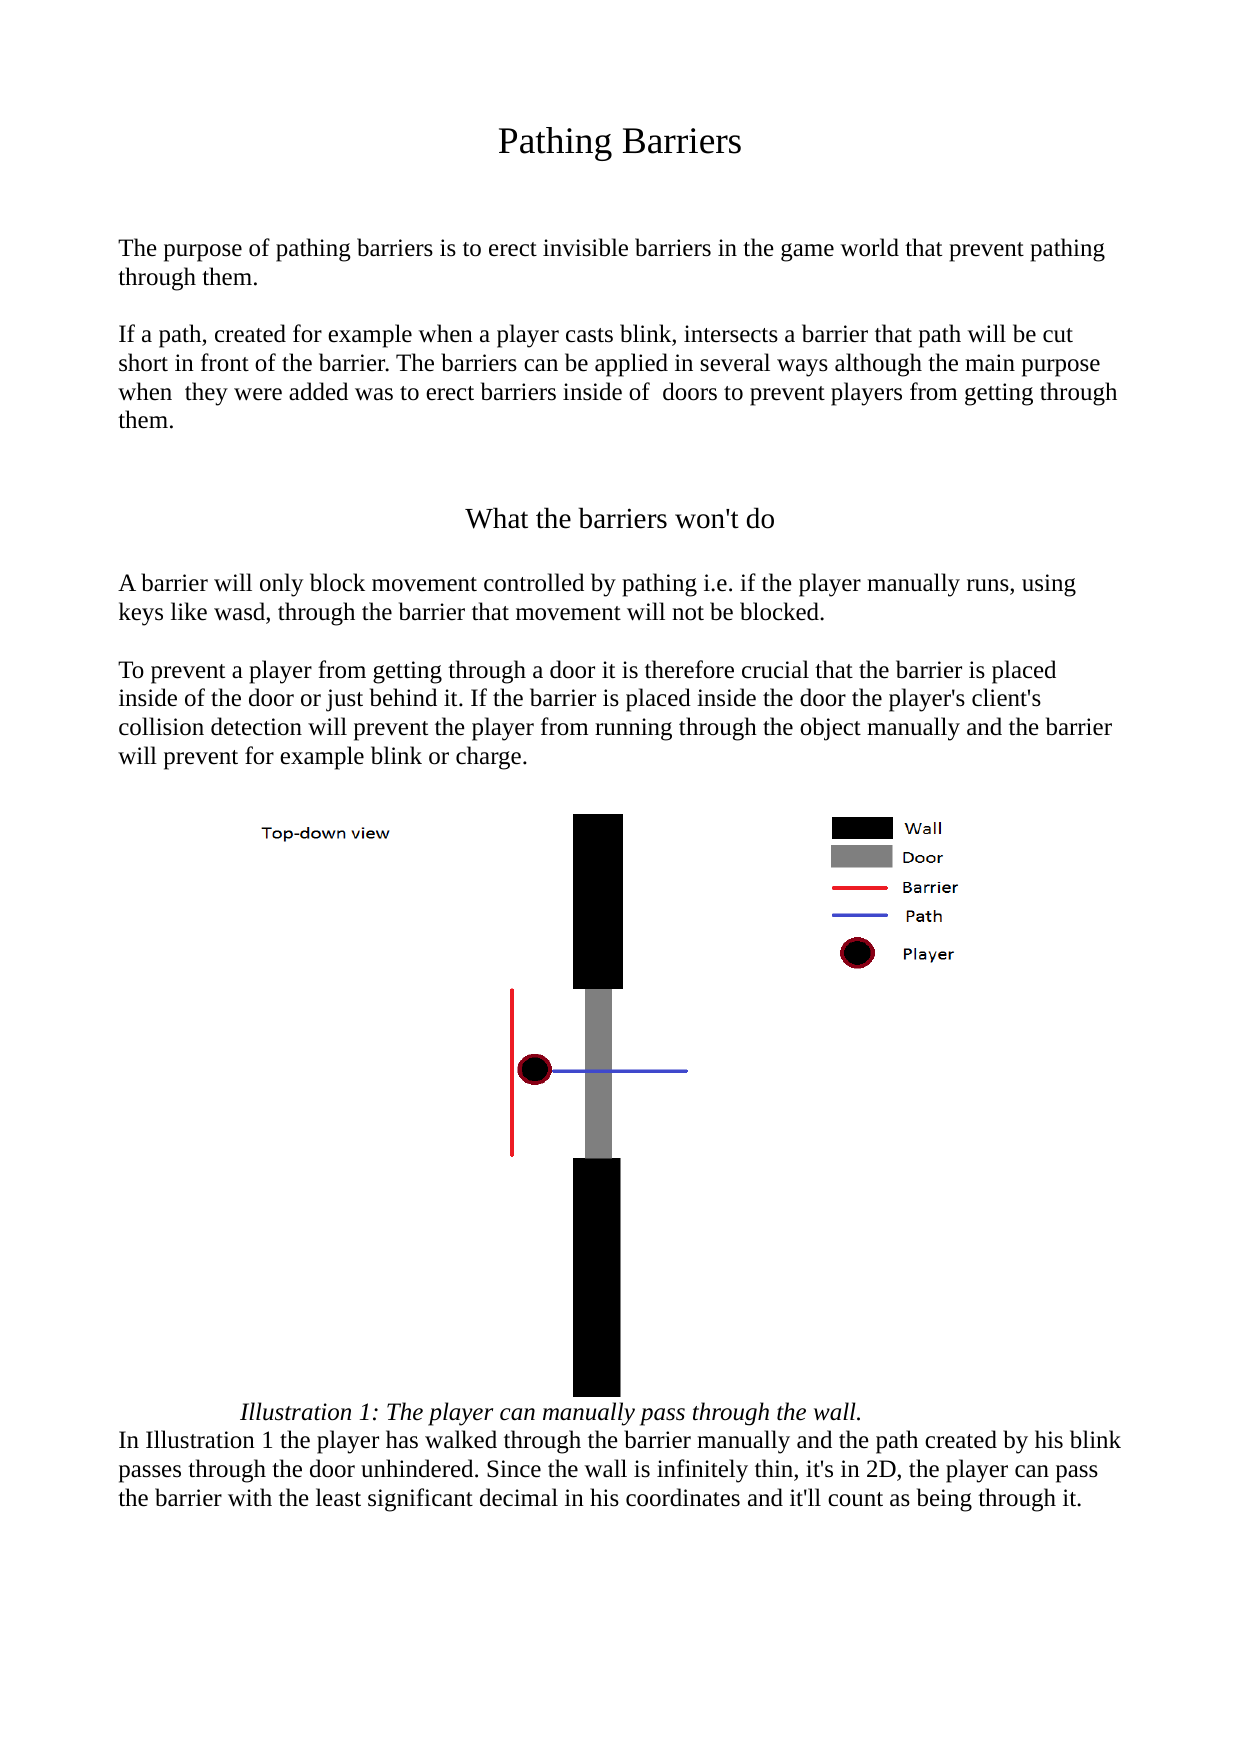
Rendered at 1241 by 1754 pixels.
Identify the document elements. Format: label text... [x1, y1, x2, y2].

picture [240, 814, 1001, 1397]
text To prevent a player from getting through a door it is therefore crucial that the barrier is placed inside of the door or just behind it. If the barrier is placed inside the door the player's client's collision detection will prevent the player from running through the object manually and the barrier will prevent for example blink or charge. [118, 655, 1122, 770]
text A barrier will only block movement controlled by pathing i.e. if the player manually runs, using keys like wasd, through the barrier that movement will not be blocked. [118, 568, 1122, 626]
text In Illustration 1 the player has walked through the barrier manually and the path created by his blink passes through the door unhindered. Since the wall is infinitely thin, it's in 2D, the player can pass the barrier with the least significant decimal in his coordinates and it'll count as being through it. [118, 1107, 1122, 1512]
text If a path, created for example when a player casts blink, intersects a barrier that path will be cut short in front of the barrier. The barriers can be applied in several ways although the main purpose when they were added was to erect barriers inside of doors to prevent players from getting through them. [118, 319, 1122, 434]
text The purpose of pathing barriers is to erect invisible barriers in the game world that prevent pathing through them. [118, 233, 1122, 291]
text Pathing Barriers [118, 118, 1122, 161]
text What the barriers won't do [118, 501, 1122, 535]
text Illustration 1: The player can manually pass through the wall. [240, 1397, 1000, 1425]
